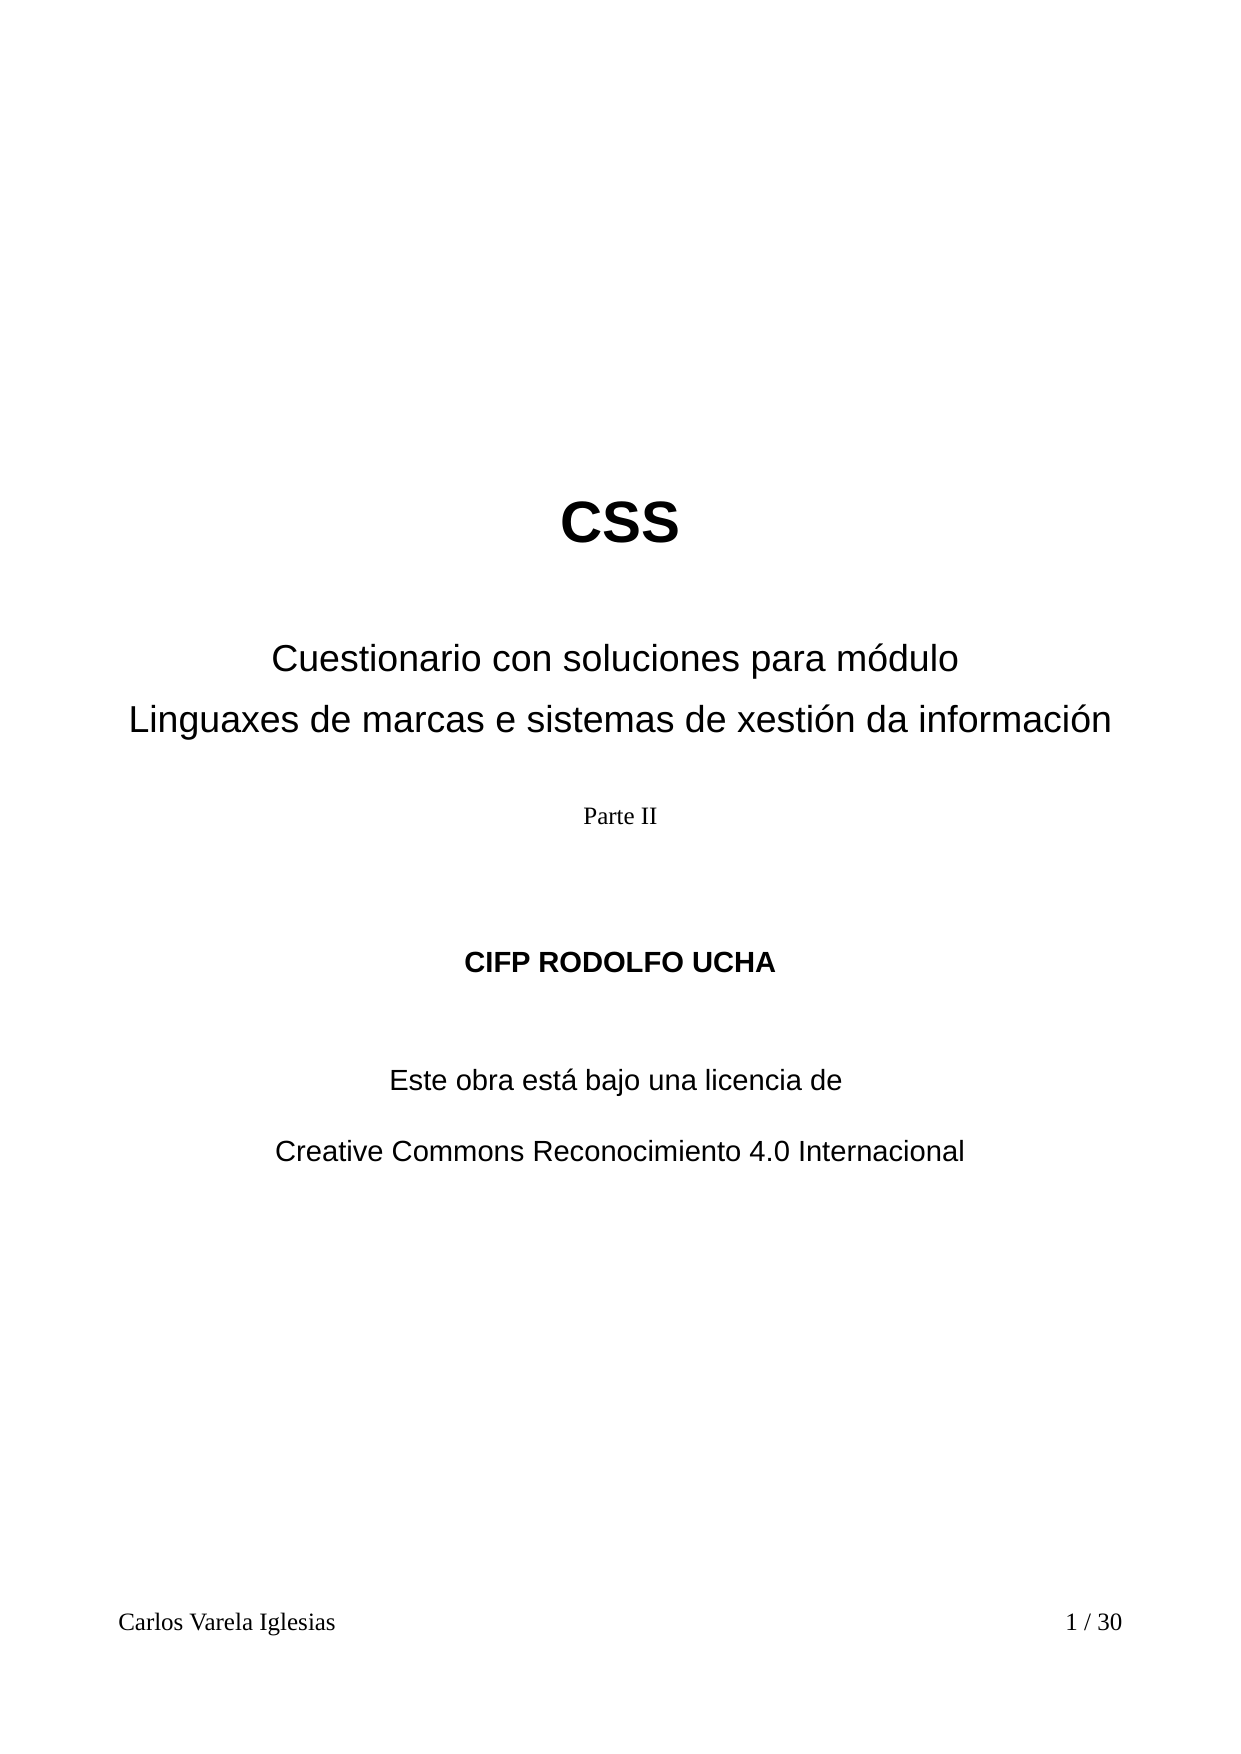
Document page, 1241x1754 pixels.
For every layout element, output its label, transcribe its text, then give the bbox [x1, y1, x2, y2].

text Parte II [118, 801, 1122, 830]
subtitle Este obra está bajo una licencia de [118, 1063, 1122, 1097]
title CSS [118, 488, 1122, 555]
subtitle CIFP RODOLFO UCHA [118, 944, 1122, 978]
subtitle Creative Commons Reconocimiento 4.0 Internacional [118, 1134, 1122, 1168]
subtitle Cuestionario con soluciones para módulo [118, 636, 1122, 679]
subtitle Linguaxes de marcas e sistemas de xestión da información [118, 698, 1122, 741]
